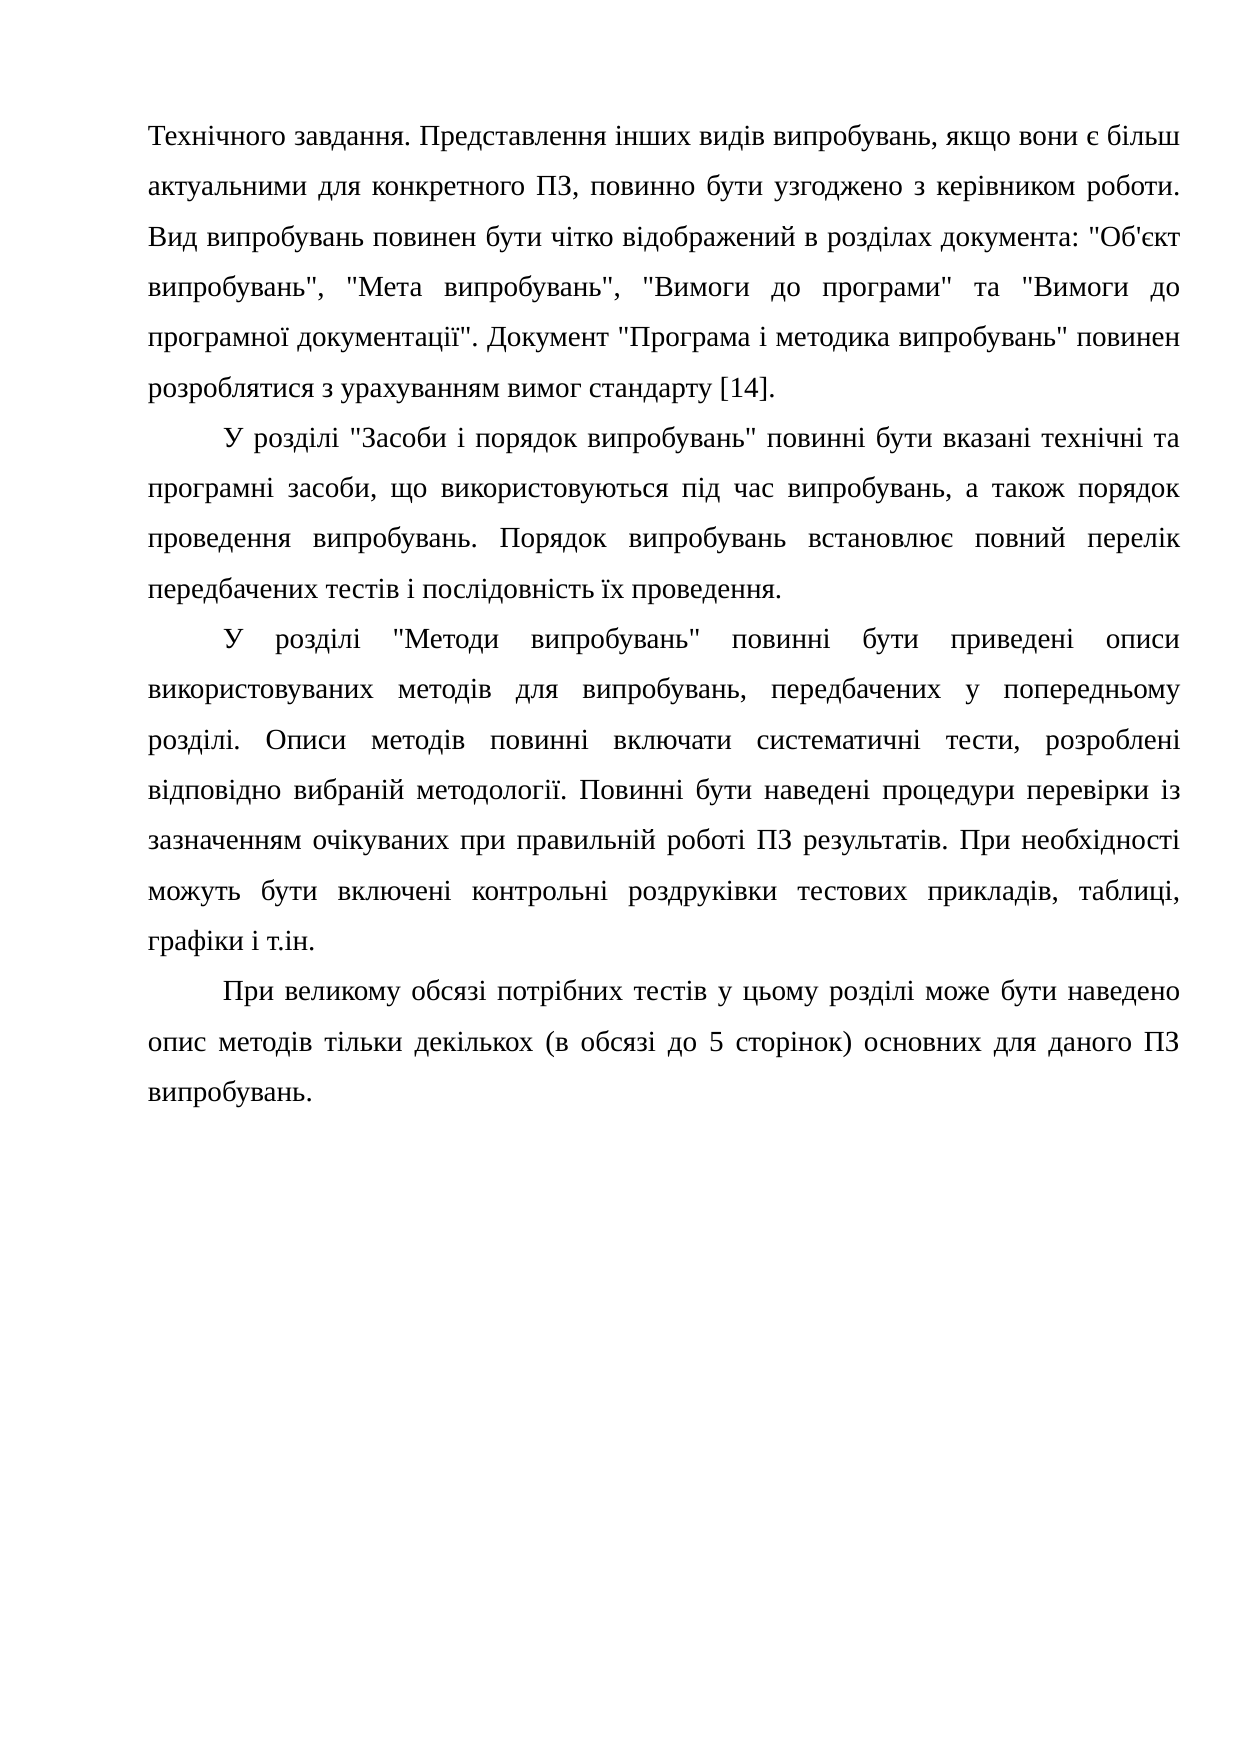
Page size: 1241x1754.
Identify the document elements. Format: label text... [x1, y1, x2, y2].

text У розділі "Методи випробувань" повинні бути приведені описи використовуваних методів для випробувань, передбачених у попередньому розділі. Описи методів повинні включати систематичні тести, розроблені відповідно вибраній методології. Повинні бути наведені процедури перевірки із зазначенням очікуваних при правильній роботі ПЗ результатів. При необхідності можуть бути включені контрольні роздруківки тестових прикладів, таблиці, графіки і т.ін. [148, 621, 1181, 957]
text У розділі "Засоби і порядок випробувань" повинні бути вказані технічні та програмні засоби, що використовуються під час випробувань, а також порядок проведення випробувань. Порядок випробувань встановлює повний перелік передбачених тестів і послідовність їх проведення. [148, 420, 1181, 604]
text При великому обсязі потрібних тестів у цьому розділі може бути наведено опис методів тільки декількох (в обсязі до 5 сторінок) основних для даного ПЗ випробувань. [148, 973, 1181, 1108]
text Технічного завдання. Представлення інших видів випробувань, якщо вони є більш актуальними для конкретного ПЗ, повинно бути узгоджено з керівником роботи. Вид випробувань повинен бути чітко відображений в розділах документа: "Об'єкт випробувань", "Мета випробувань", "Вимоги до програми" та "Вимоги до програмної документації". Документ "Програма і методика випробувань" повинен розроблятися з урахуванням вимог стандарту [14]. [148, 118, 1181, 403]
